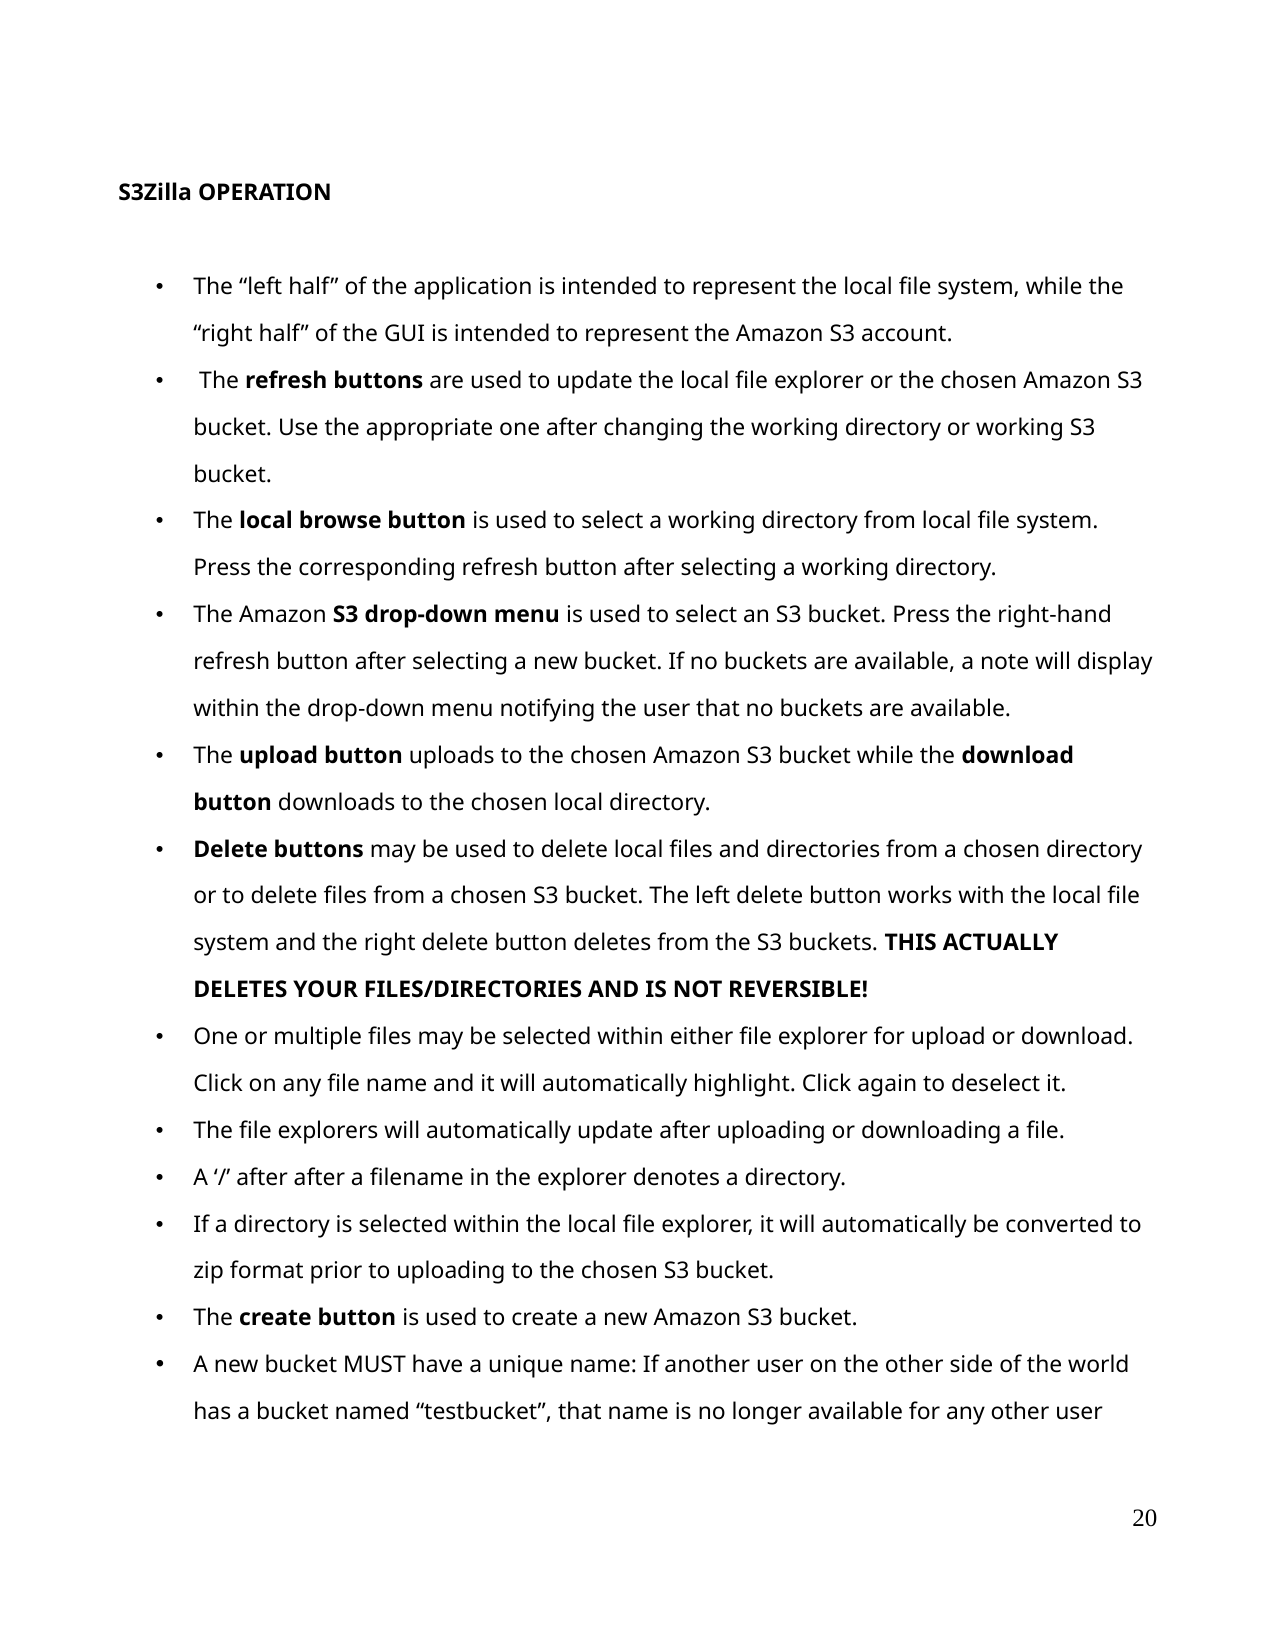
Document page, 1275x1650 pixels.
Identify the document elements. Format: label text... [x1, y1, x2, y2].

list The create button is used to create a new Amazon S3 bucket. [156, 1301, 1157, 1333]
list The file explorers will automatically update after uploading or downloading a file. [156, 1114, 1157, 1145]
list If a directory is selected within the local file explorer, it will automatically be converted to zip format prior to uploading to the chosen S3 bucket. [156, 1208, 1157, 1286]
list A ‘/’ after after a filename in the explorer denotes a directory. [156, 1161, 1157, 1192]
list A new bucket MUST have a unique name: If another user on the other side of the world has a bucket named “testbucket”, that name is no longer available for any other user [156, 1348, 1157, 1426]
list Delete buttons may be used to delete local files and directories from a chosen directory or to delete files from a chosen S3 bucket. The left delete button works with the local file system and the right delete button deletes from the S3 buckets. THIS ACTUALLY DELETES YOUR FILES/DIRECTORIES AND IS NOT REVERSIBLE! [156, 833, 1157, 1004]
text S3Zilla OPERATION [118, 176, 1157, 208]
list The upload button uploads to the chosen Amazon S3 bucket while the download button downloads to the chosen local directory. [156, 739, 1157, 817]
list One or multiple files may be selected within either file explorer for upload or download. Click on any file name and it will automatically highlight. Click again to deselect it. [156, 1020, 1157, 1098]
list The refresh buttons are used to update the local file explorer or the chosen Amazon S3 bucket. Use the appropriate one after changing the working directory or working S3 bucket. [156, 364, 1157, 489]
list The local browse button is used to select a working directory from local file system. Press the corresponding refresh button after selecting a working directory. [156, 504, 1157, 583]
list The Amazon S3 drop-down menu is used to select an S3 bucket. Press the right-hand refresh button after selecting a new bucket. If no buckets are available, a note will display within the drop-down menu notifying the user that no buckets are available. [156, 598, 1157, 723]
list The “left half” of the application is intended to represent the local file system, while the “right half” of the GUI is intended to represent the Amazon S3 account. [156, 270, 1157, 348]
